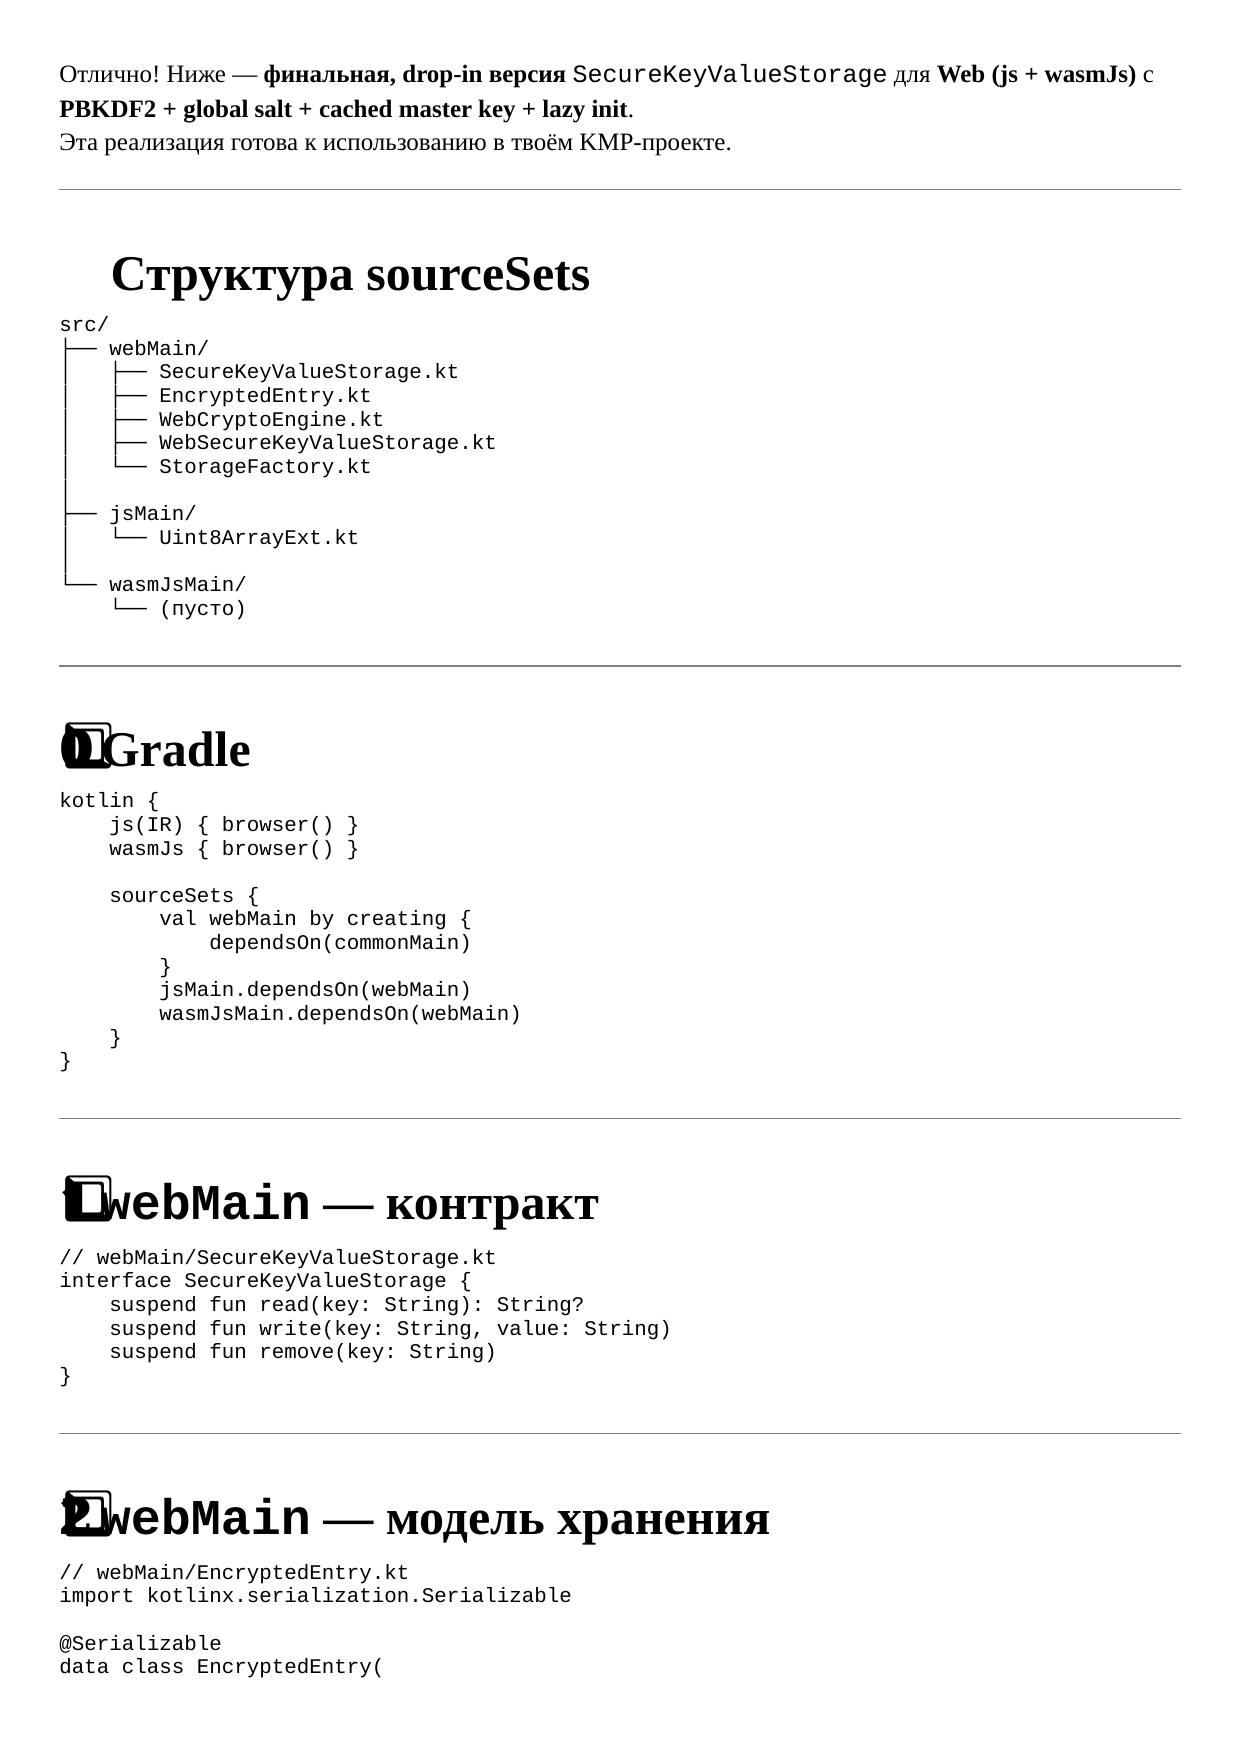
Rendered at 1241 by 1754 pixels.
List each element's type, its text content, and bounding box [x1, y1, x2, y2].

text │ ├── WebCryptoEngine.kt [66, 409, 115, 432]
text │ └── Uint8ArrayExt.kt [66, 527, 1181, 551]
text // webMain/SecureKeyValueStorage.kt [59, 1247, 1181, 1271]
text │ [59, 479, 1181, 503]
text suspend fun read(key: String): String? [59, 1294, 1181, 1318]
text ├── webMain/ [66, 338, 1181, 361]
subtitle 📂 Структура sourceSets [59, 244, 1181, 302]
text │ ├── WebSecureKeyValueStorage.kt [59, 432, 1181, 456]
text wasmJs { browser() } [59, 837, 1181, 861]
text Отлично! Ниже — финальная, drop-in версия SecureKeyValueStorage для Web (js + wasmJs) с PBKDF2 + global salt + cached master key + lazy init. Эта реализация готова к использованию в твоём KMP-проекте. [59, 59, 1181, 156]
text suspend fun write(key: String, value: String) [59, 1318, 1181, 1341]
text sourceSets { [59, 885, 1181, 908]
text } [59, 1027, 1181, 1050]
text val webMain by creating { [59, 908, 1181, 932]
text js(IR) { browser() } [59, 814, 1181, 837]
text ├── jsMain/ [59, 503, 1181, 527]
text import kotlinx.serialization.Serializable [59, 1585, 1181, 1609]
subtitle 0️⃣ Gradle [59, 720, 1181, 778]
text │ ├── SecureKeyValueStorage.kt [59, 361, 1181, 385]
text data class EncryptedEntry( [59, 1656, 1181, 1680]
text └── (пусто) [59, 598, 1181, 621]
text └── wasmJsMain/ [59, 574, 1181, 598]
text │ ├── EncryptedEntry.kt [59, 385, 1181, 409]
text // webMain/EncryptedEntry.kt [59, 1562, 1181, 1585]
text suspend fun remove(key: String) [59, 1341, 1181, 1365]
text src/ [59, 314, 1181, 338]
text kotlin { [59, 790, 1181, 814]
text jsMain.dependsOn(webMain) [59, 979, 1181, 1003]
text } [59, 1050, 1181, 1074]
text interface SecureKeyValueStorage { [59, 1271, 1181, 1294]
text } [59, 1365, 1181, 1389]
subtitle 1️⃣ webMain — контракт [59, 1173, 1181, 1234]
text @Serializable [59, 1633, 1181, 1656]
subtitle 2️⃣ webMain — модель хранения [59, 1487, 1181, 1549]
text │ └── StorageFactory.kt [66, 456, 1181, 479]
text dependsOn(commonMain) [59, 932, 1181, 956]
text } [59, 956, 1181, 979]
text wasmJsMain.dependsOn(webMain) [59, 1003, 1181, 1027]
text │ ├── WebCryptoEngine.kt [116, 409, 1181, 432]
text │ [59, 551, 1181, 574]
